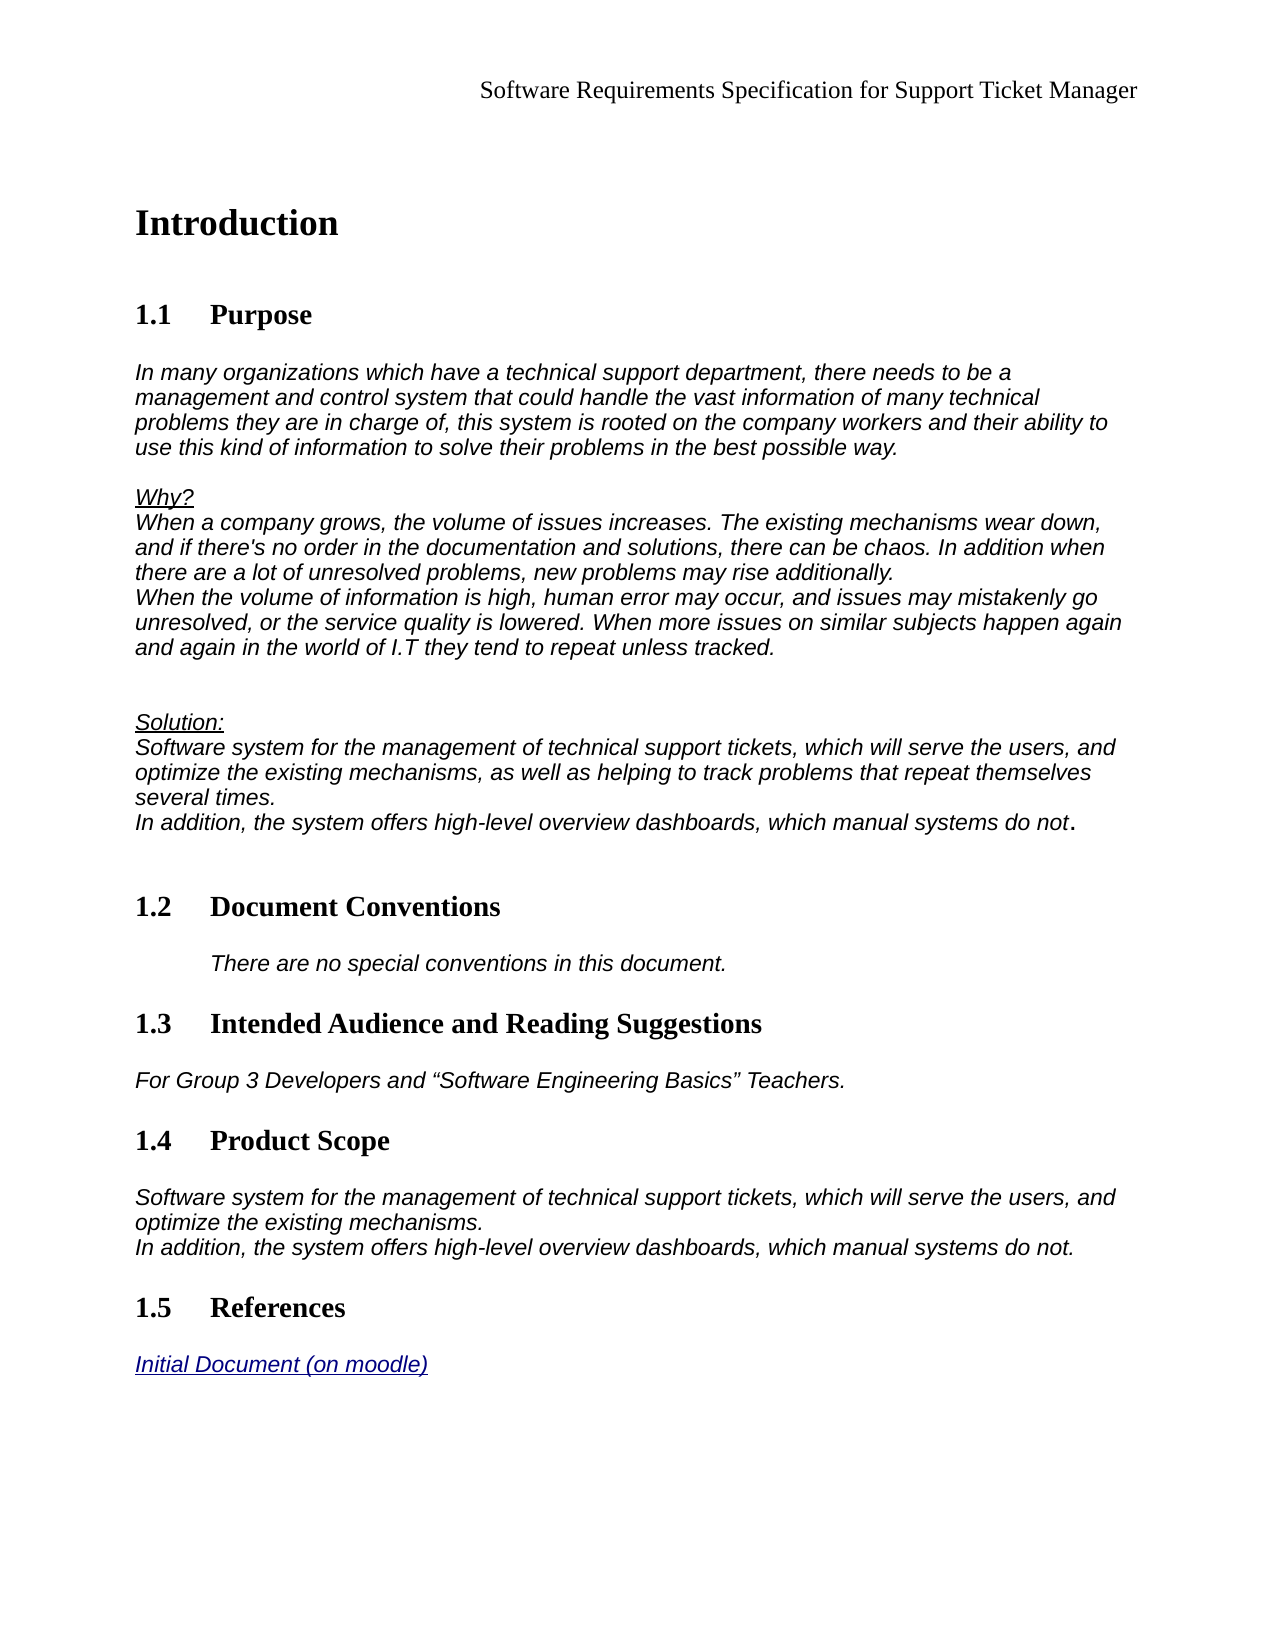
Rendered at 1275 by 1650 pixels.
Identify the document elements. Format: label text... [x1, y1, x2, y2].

subtitle Product Scope [135, 1123, 1140, 1156]
subtitle Intended Audience and Reading Suggestions [135, 1006, 1140, 1039]
subtitle References [135, 1290, 1140, 1323]
text Software system for the management of technical support tickets, which will serve the users, and optimize the existing mechanisms. [135, 1186, 1140, 1236]
subtitle Purpose [135, 297, 1140, 331]
text Initial Document (on moodle) [135, 1352, 1140, 1377]
text Solution: [135, 710, 1140, 735]
text Why? [135, 485, 1140, 510]
text When the volume of information is high, human error may occur, and issues may mistakenly go unresolved, or the service quality is lowered. When more issues on similar subjects happen again and again in the world of I.T they tend to repeat unless tracked. [135, 585, 1140, 660]
text In addition, the system offers high-level overview dashboards, which manual systems do not. [135, 810, 1140, 835]
subtitle Introduction [135, 200, 1140, 243]
subtitle Document Conventions [135, 889, 1140, 923]
text There are no special conventions in this document. [135, 952, 1140, 977]
text When a company grows, the volume of issues increases. The existing mechanisms wear down, and if there's no order in the documentation and solutions, there can be chaos. In addition when there are a lot of unresolved problems, new problems may rise additionally. [135, 510, 1140, 585]
text For Group 3 Developers and “Software Engineering Basics” Teachers. [135, 1069, 1140, 1094]
text In addition, the system offers high-level overview dashboards, which manual systems do not. [135, 1236, 1140, 1261]
text Software system for the management of technical support tickets, which will serve the users, and optimize the existing mechanisms, as well as helping to track problems that repeat themselves several times. [135, 735, 1140, 810]
text In many organizations which have a technical support department, there needs to be a management and control system that could handle the vast information of many technical problems they are in charge of, this system is rooted on the company workers and their ability to use this kind of information to solve their problems in the best possible way. [135, 360, 1140, 460]
